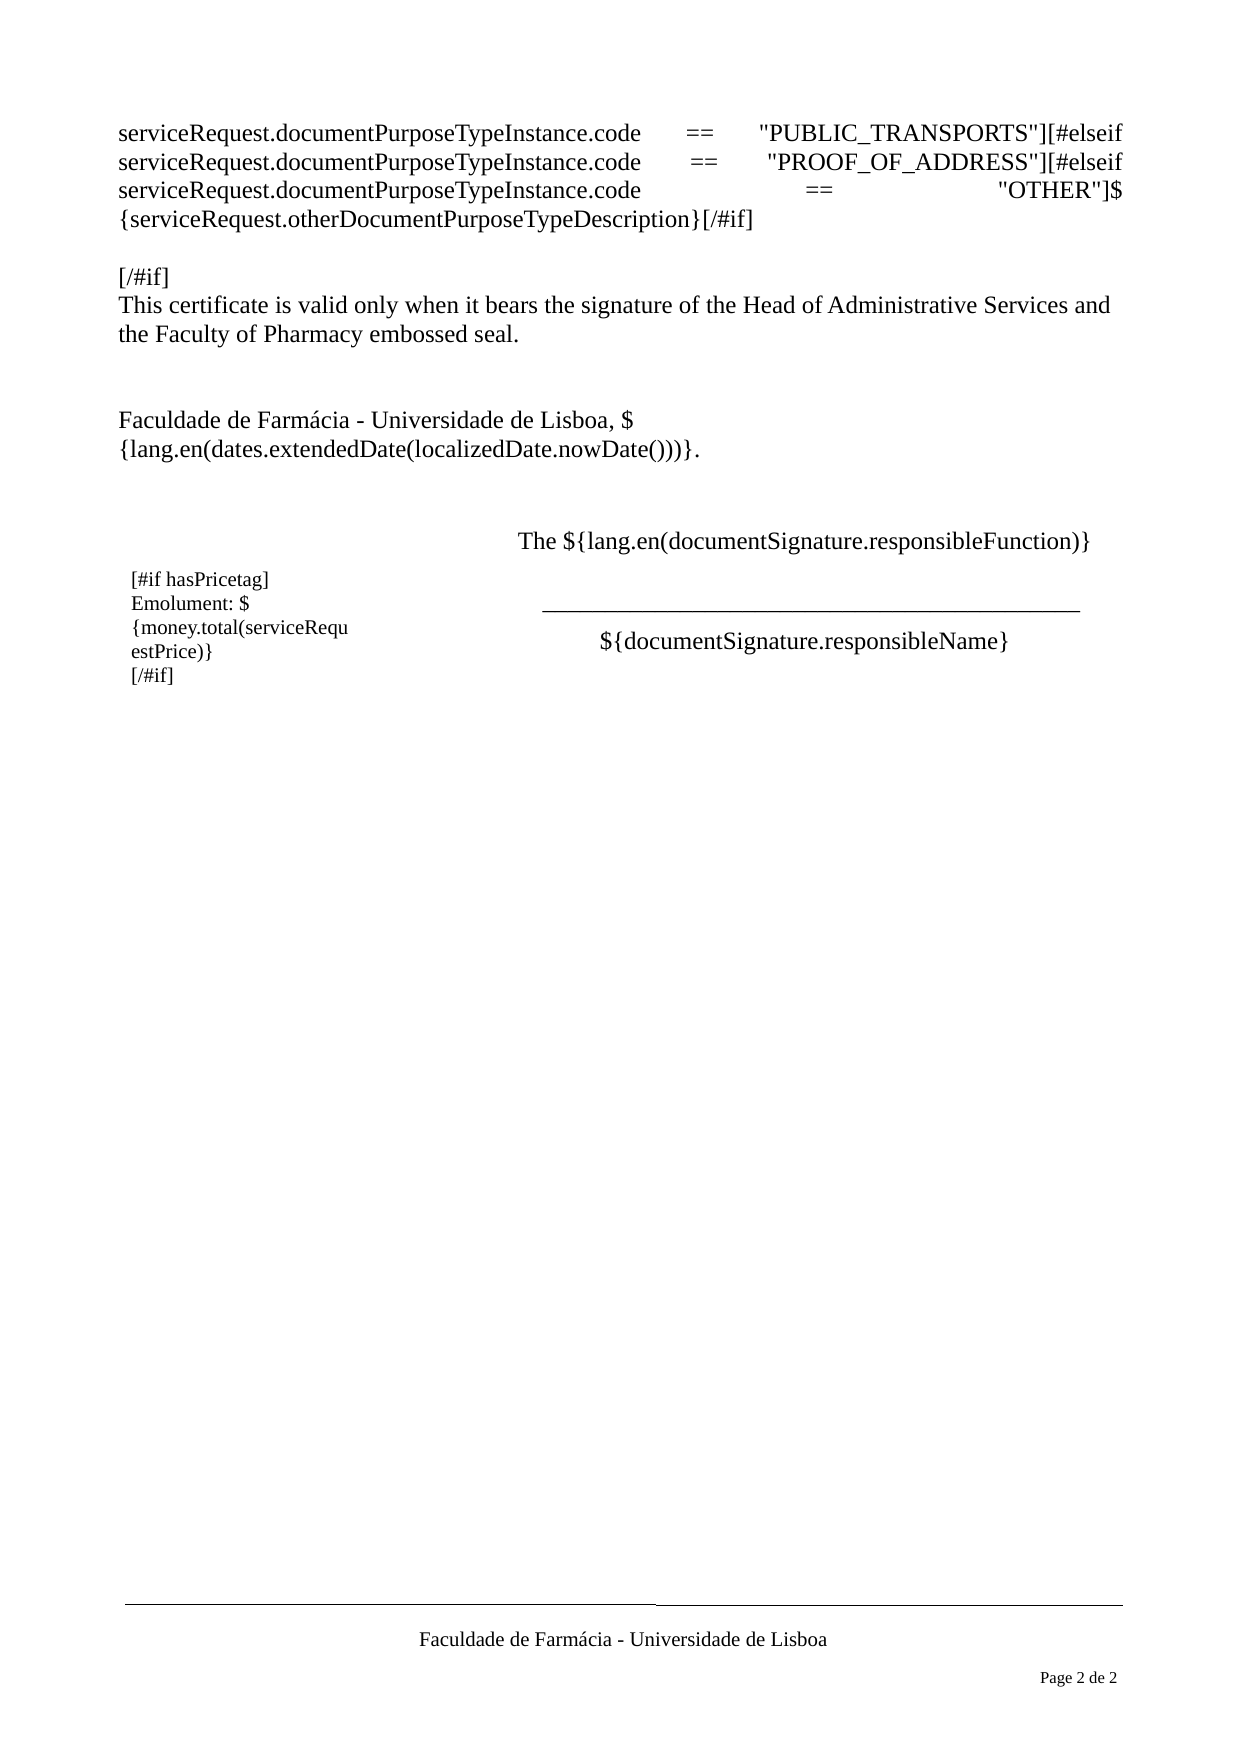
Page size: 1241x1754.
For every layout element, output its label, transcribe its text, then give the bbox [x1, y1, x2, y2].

table_cell ${documentSignature.responsibleName} [500, 621, 1110, 693]
text This certificate is valid only when it bears the signature of the Head of Administrative Services and the Faculty of Pharmacy embossed seal. [118, 291, 1122, 348]
text Faculdade de Farmácia - Universidade de Lisboa, ${lang.en(dates.extendedDate(localizedDate.nowDate()))}. [118, 406, 1122, 463]
table_cell ___________________________________________ [500, 561, 1110, 621]
table_header The ${lang.en(documentSignature.responsibleFunction)} [125, 521, 1110, 561]
table_cell [#if hasPricetag] Emolument: ${money.total(serviceRequestPrice)} [/#if] [125, 561, 500, 693]
text serviceRequest.documentPurposeTypeInstance.code == "PUBLIC_TRANSPORTS"][#elseif serviceRequest.documentPurposeTypeInstance.code == "PROOF_OF_ADDRESS"][#elseif serviceRequest.documentPurposeTypeInstance.code == "OTHER"]${serviceRequest.otherDocumentPurposeTypeDescription}[/#if] [118, 118, 1122, 233]
text [/#if] [118, 262, 1122, 291]
